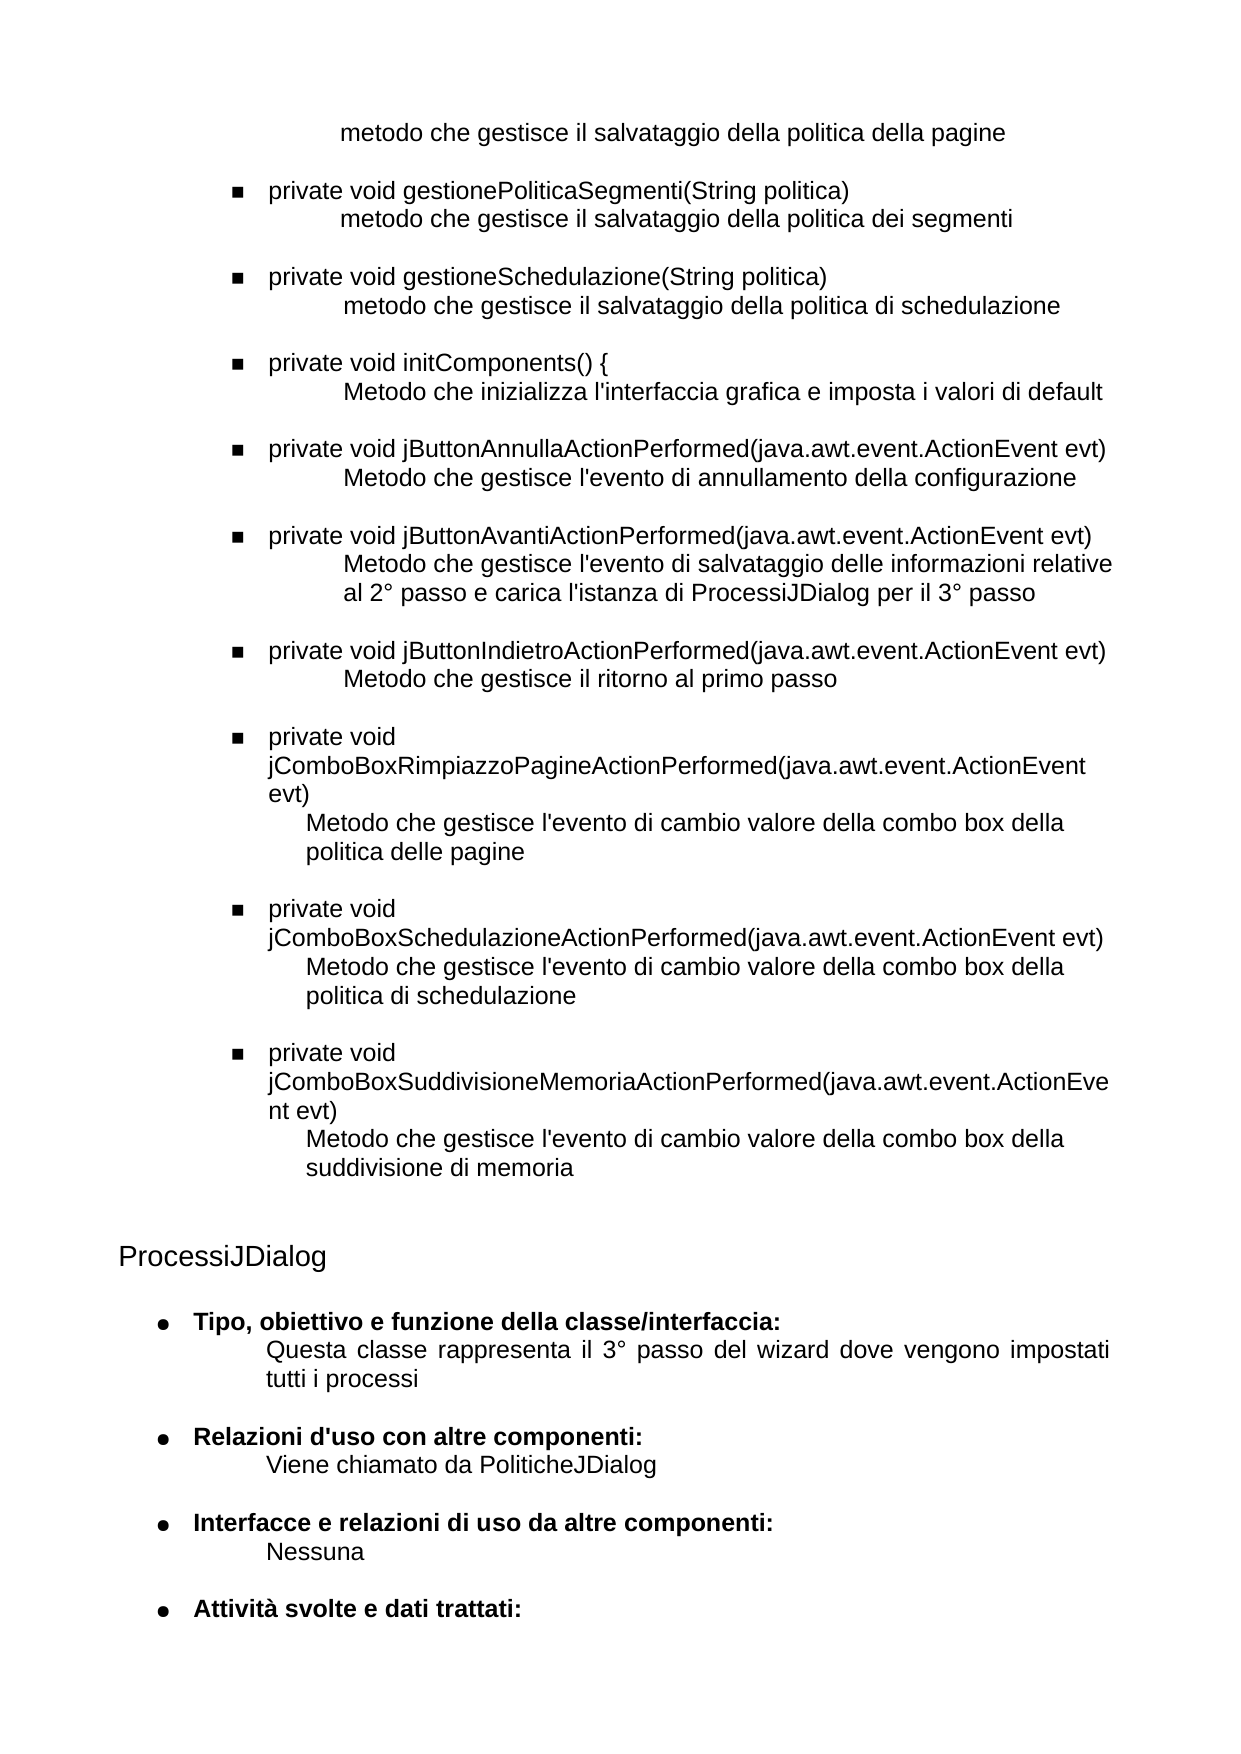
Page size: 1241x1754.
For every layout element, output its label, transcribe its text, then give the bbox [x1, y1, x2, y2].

list Relazioni d'uso con altre componenti: [156, 1421, 1122, 1450]
text ProcessiJDialog [118, 1239, 1122, 1273]
list private void jComboBoxSuddivisioneMemoriaActionPerformed(java.awt.event.ActionEvent evt) [231, 1038, 1122, 1124]
list Nessuna [156, 1536, 1122, 1565]
list Metodo che gestisce il ritorno al primo passo [306, 664, 1122, 693]
list Tipo, obiettivo e funzione della classe/interfaccia: [156, 1306, 1122, 1335]
list Interfacce e relazioni di uso da altre componenti: [156, 1508, 1122, 1536]
list Metodo che gestisce l'evento di annullamento della configurazione [306, 463, 1122, 492]
list Viene chiamato da PoliticheJDialog [156, 1450, 1122, 1479]
list Metodo che inizializza l'interfaccia grafica e imposta i valori di default [306, 377, 1122, 406]
list private void gestioneSchedulazione(String politica) [231, 262, 1122, 291]
list private void jButtonAvantiActionPerformed(java.awt.event.ActionEvent evt) [231, 521, 1122, 549]
list Metodo che gestisce l'evento di cambio valore della combo box della suddivisione di memoria [268, 1124, 1122, 1182]
list Questa classe rappresenta il 3° passo del wizard dove vengono impostati tutti i processi [156, 1335, 1122, 1393]
list Attività svolte e dati trattati: [156, 1594, 1122, 1623]
list private void jComboBoxRimpiazzoPagineActionPerformed(java.awt.event.ActionEvent evt) [231, 722, 1122, 808]
list private void jButtonAnnullaActionPerformed(java.awt.event.ActionEvent evt) [231, 434, 1122, 463]
text metodo che gestisce il salvataggio della politica dei segmenti [118, 204, 1122, 233]
list private void jComboBoxSchedulazioneActionPerformed(java.awt.event.ActionEvent evt) [231, 894, 1122, 952]
list Metodo che gestisce l'evento di salvataggio delle informazioni relative al 2° passo e carica l'istanza di ProcessiJDialog per il 3° passo [306, 549, 1122, 607]
list metodo che gestisce il salvataggio della politica di schedulazione [306, 291, 1122, 319]
list private void initComponents() { [231, 348, 1122, 377]
list private void jButtonIndietroActionPerformed(java.awt.event.ActionEvent evt) [231, 636, 1122, 664]
list private void gestionePoliticaSegmenti(String politica) [231, 176, 1122, 204]
text metodo che gestisce il salvataggio della politica della pagine [118, 118, 1122, 147]
list Metodo che gestisce l'evento di cambio valore della combo box della politica delle pagine [268, 808, 1122, 866]
list Metodo che gestisce l'evento di cambio valore della combo box della politica di schedulazione [268, 952, 1122, 1009]
